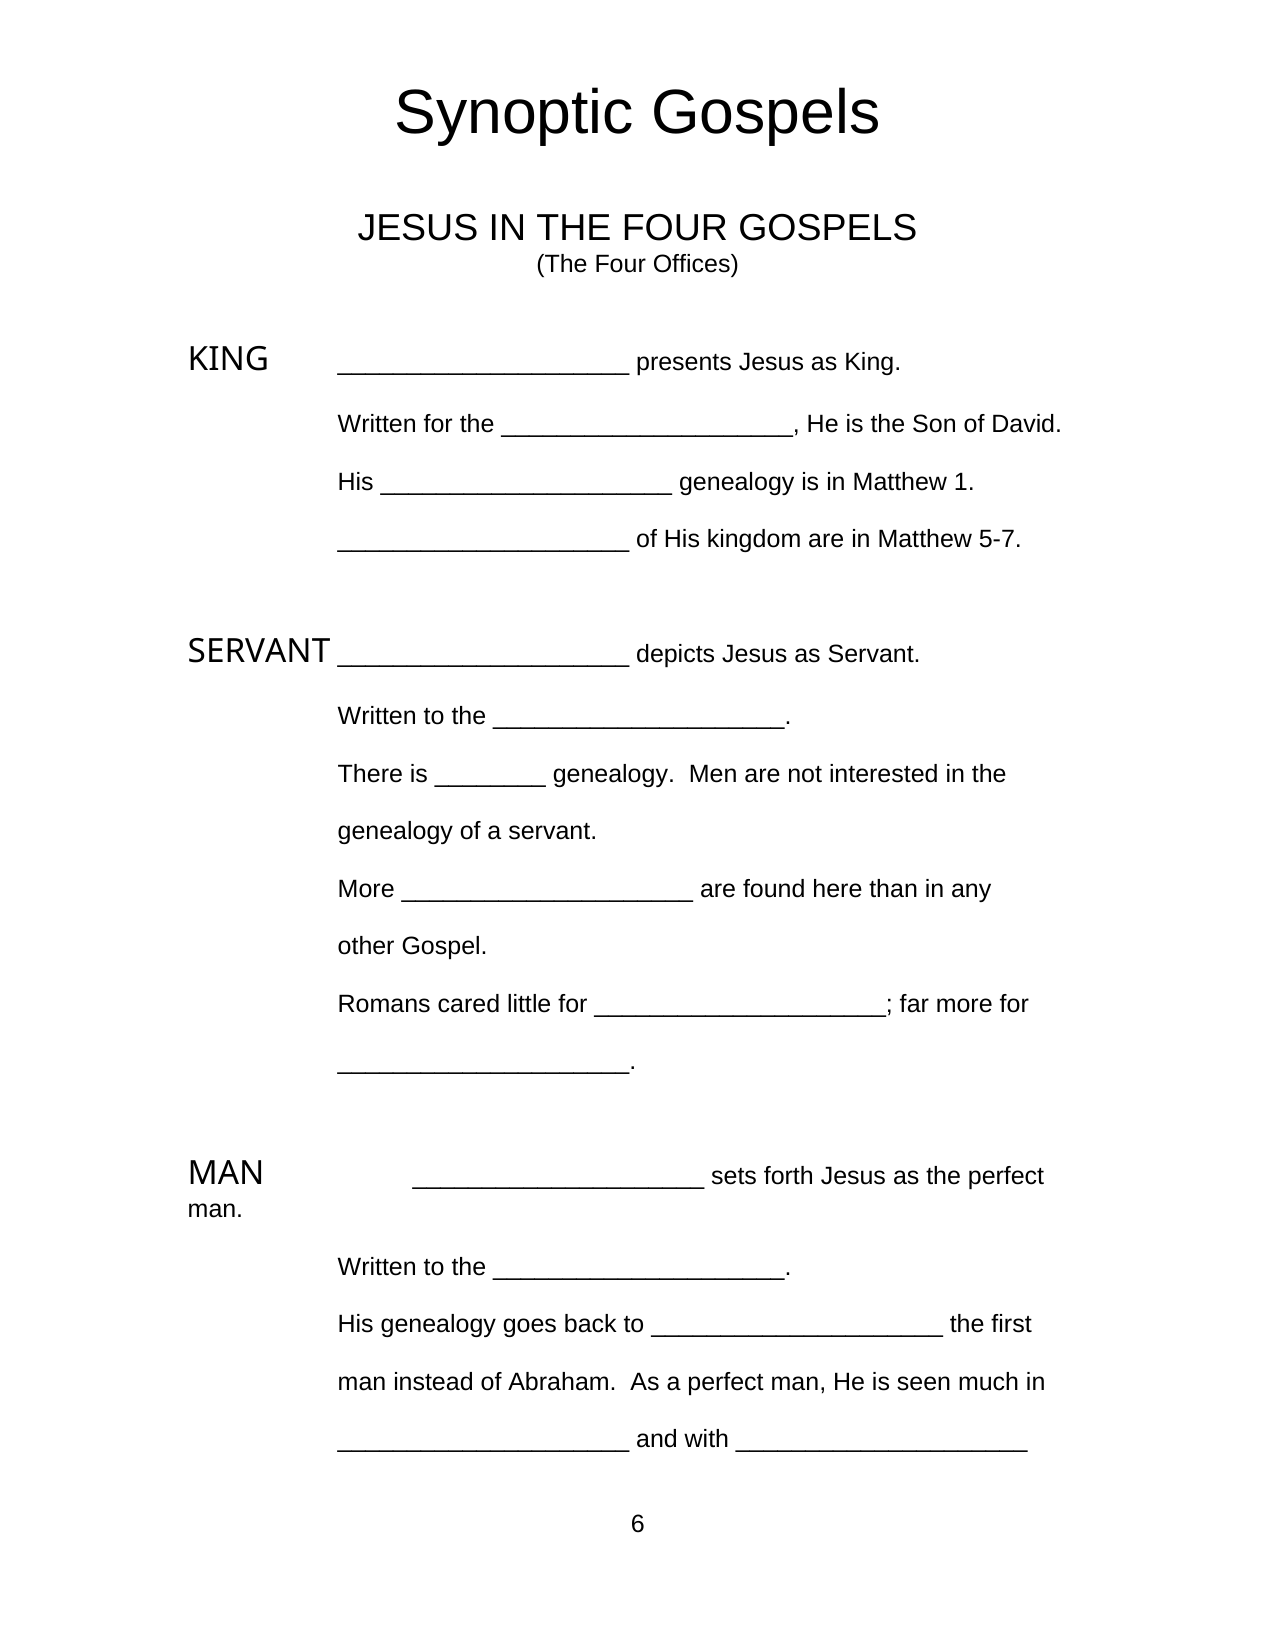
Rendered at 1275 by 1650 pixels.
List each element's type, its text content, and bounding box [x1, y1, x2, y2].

text _____________________ of His kingdom are in Matthew 5-7. [187, 524, 1087, 553]
text other Gospel. [187, 931, 1087, 960]
text genealogy of a servant. [187, 816, 1087, 845]
text His genealogy goes back to _____________________ the first [187, 1309, 1087, 1338]
text His _____________________ genealogy is in Matthew 1. [187, 467, 1087, 495]
text Romans cared little for _____________________; far more for [187, 989, 1087, 1017]
text JESUS IN THE FOUR GOSPELS [187, 206, 1087, 249]
text Written to the _____________________. [187, 701, 1087, 730]
text SERVANT _____________________ depicts Jesus as Servant. [187, 627, 1087, 672]
text man instead of Abraham. As a perfect man, He is seen much in [187, 1367, 1087, 1396]
text _____________________ and with _____________________ [187, 1424, 1087, 1453]
text KING _____________________ presents Jesus as King. [187, 335, 1087, 380]
text Written to the _____________________. [187, 1252, 1087, 1281]
text (The Four Offices) [187, 249, 1087, 277]
text More _____________________ are found here than in any [187, 874, 1087, 902]
text There is ________ genealogy. Men are not interested in the [187, 759, 1087, 787]
text MAN _____________________ sets forth Jesus as the perfect man. [187, 1149, 1087, 1223]
text _____________________. [187, 1046, 1087, 1075]
text Written for the _____________________, He is the Son of David. [187, 409, 1087, 438]
